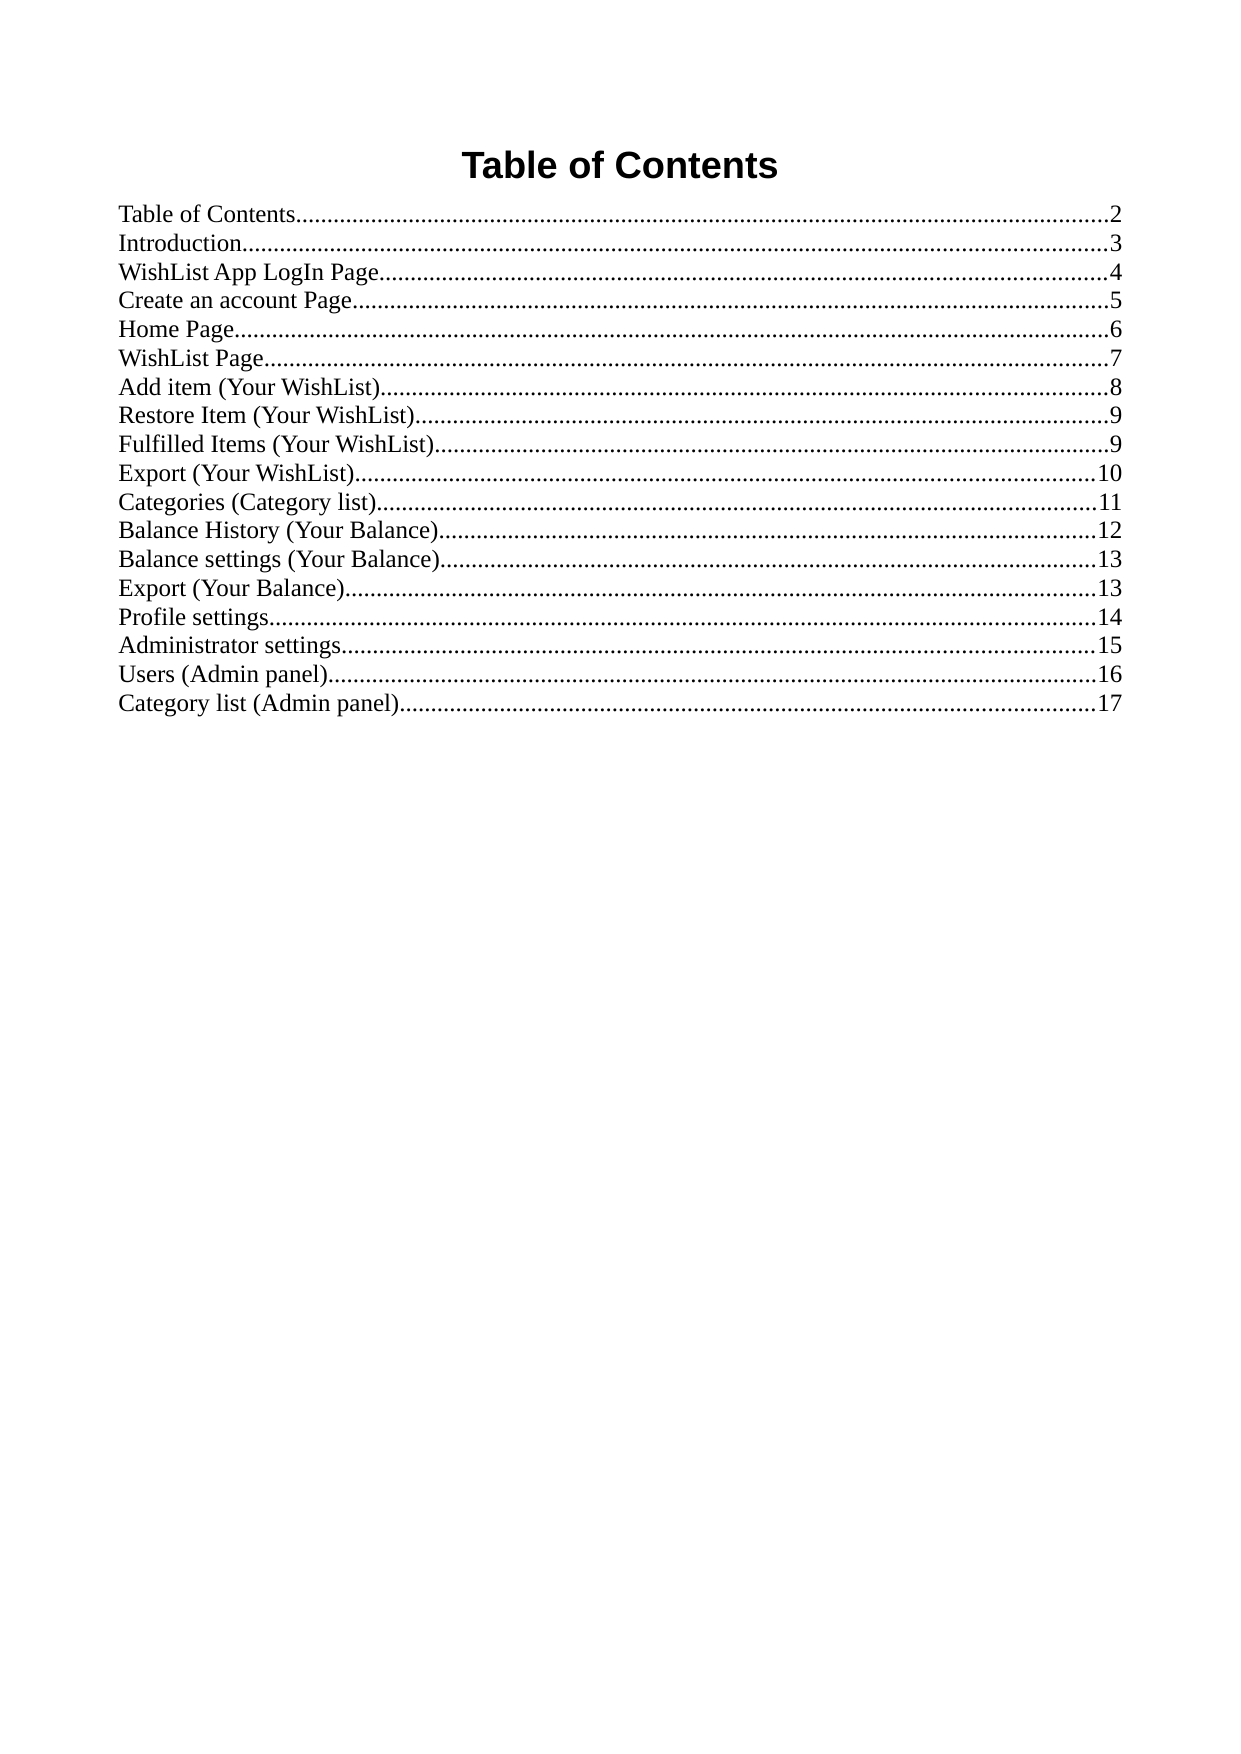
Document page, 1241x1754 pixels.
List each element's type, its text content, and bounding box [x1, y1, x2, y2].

subtitle Table of Contents [118, 143, 1122, 187]
text Balance History (Your Balance) 12 [118, 516, 1122, 544]
text Category list (Admin panel) 17 [118, 688, 1122, 717]
text Categories (Category list) 11 [118, 487, 1122, 516]
text WishList App LogIn Page 4 [118, 257, 1122, 286]
text Restore Item (Your WishList) 9 [118, 401, 1122, 429]
text Add item (Your WishList) 8 [118, 372, 1122, 401]
text Balance settings (Your Balance) 13 [118, 544, 1122, 573]
text WishList Page 7 [118, 343, 1122, 372]
text Home Page 6 [118, 314, 1122, 343]
text Users (Admin panel) 16 [118, 659, 1122, 688]
text Export (Your Balance) 13 [118, 573, 1122, 602]
text Administrator settings 15 [118, 631, 1122, 659]
text Table of Contents 2 [118, 199, 1122, 228]
text Introduction 3 [118, 228, 1122, 257]
text Create an account Page 5 [118, 286, 1122, 314]
text Profile settings 14 [118, 602, 1122, 631]
text Fulfilled Items (Your WishList) 9 [118, 429, 1122, 458]
text Export (Your WishList) 10 [118, 458, 1122, 487]
